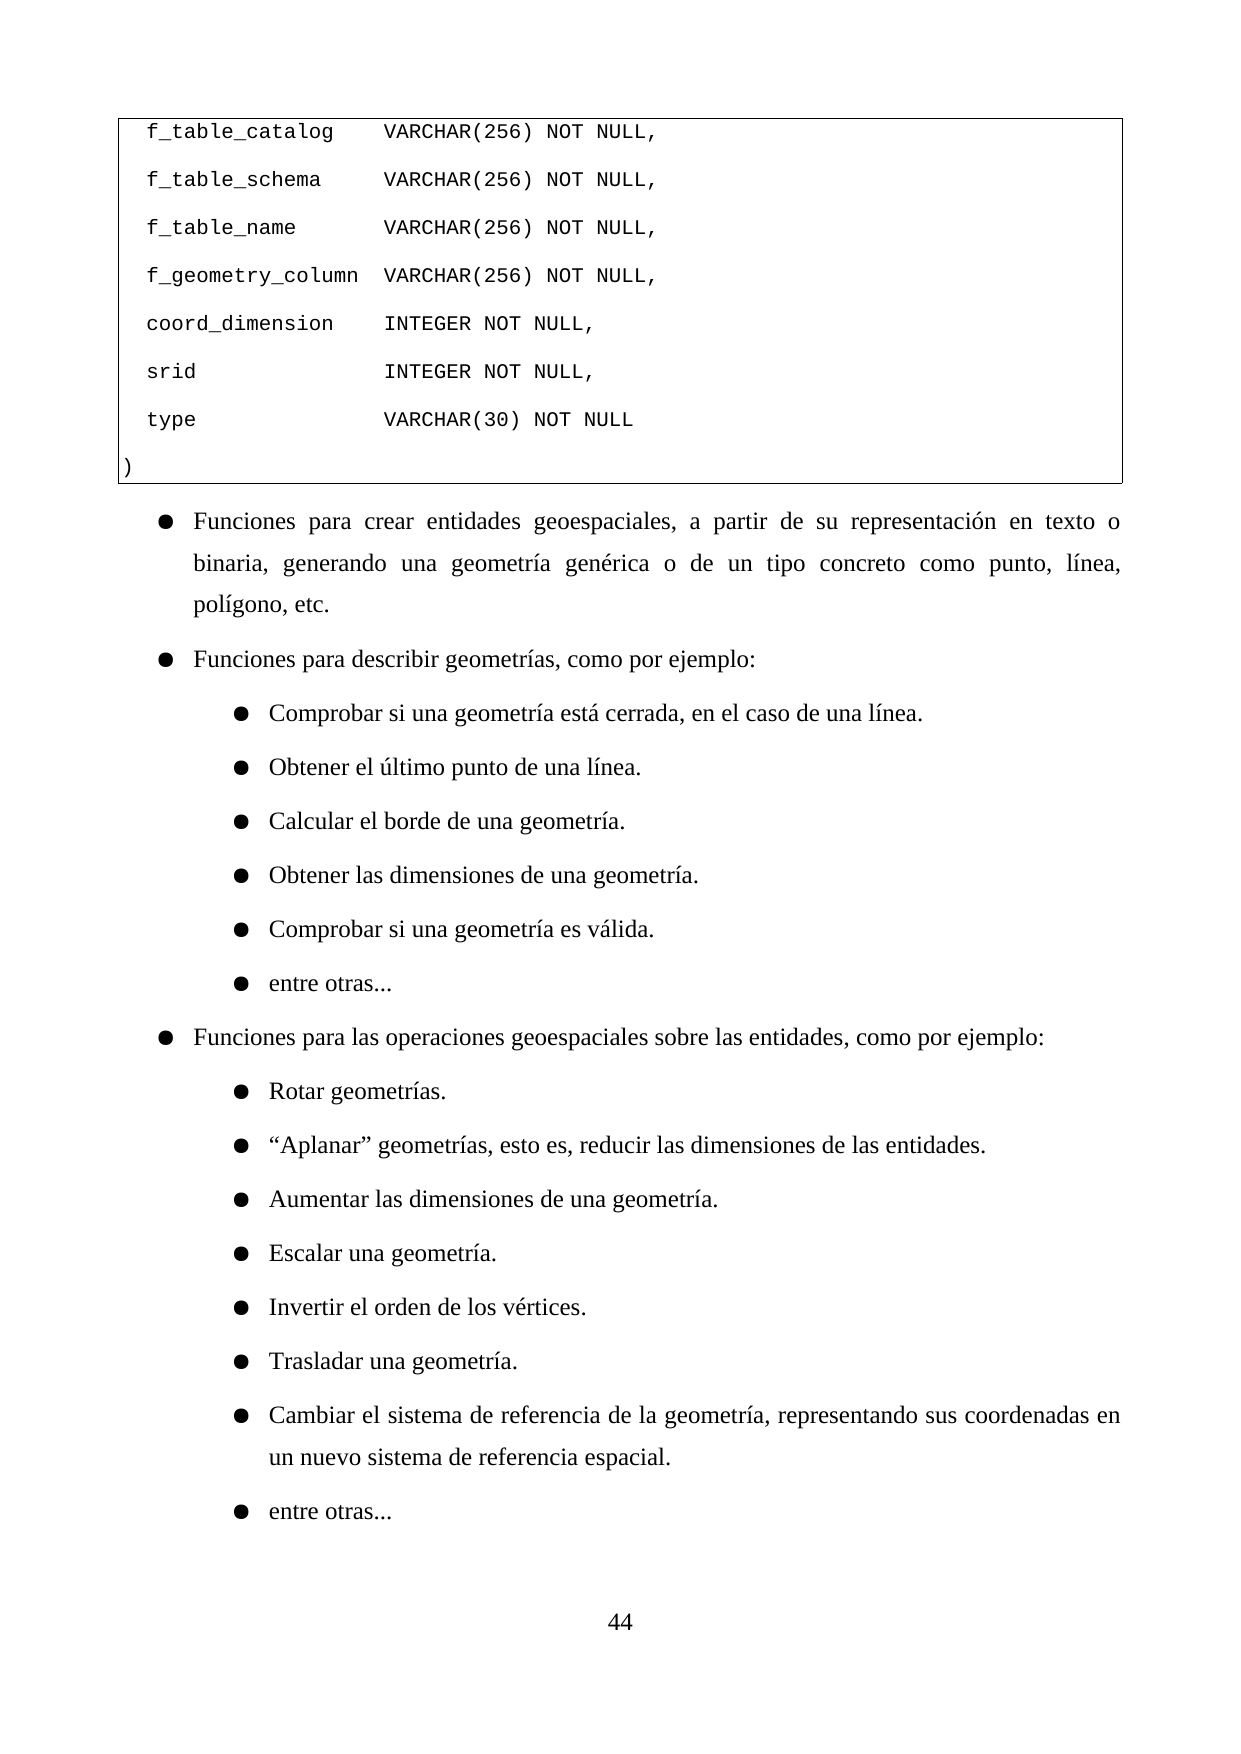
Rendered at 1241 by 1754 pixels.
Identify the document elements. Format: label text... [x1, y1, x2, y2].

list Obtener las dimensiones de una geometría. [231, 861, 1122, 889]
list “Aplanar” geometrías, esto es, reducir las dimensiones de las entidades. [231, 1131, 1122, 1159]
text coord_dimension INTEGER NOT NULL, [119, 310, 1122, 336]
text f_table_schema VARCHAR(256) NOT NULL, [119, 166, 1122, 193]
text f_geometry_column VARCHAR(256) NOT NULL, [119, 262, 1122, 288]
text srid INTEGER NOT NULL, [119, 358, 1122, 384]
list Comprobar si una geometría es válida. [231, 915, 1122, 943]
list entre otras... [231, 969, 1122, 997]
text ) [119, 453, 1122, 483]
list Trasladar una geometría. [231, 1347, 1122, 1375]
text f_table_name VARCHAR(256) NOT NULL, [119, 214, 1122, 241]
list entre otras... [231, 1497, 1122, 1525]
list Funciones para crear entidades geoespaciales, a partir de su representación en texto o binaria, generando una geometría genérica o de un tipo concreto como punto, línea, polígono, etc. [156, 507, 1122, 618]
list Obtener el último punto de una línea. [231, 753, 1122, 781]
list Aumentar las dimensiones de una geometría. [231, 1185, 1122, 1213]
list Escalar una geometría. [231, 1239, 1122, 1267]
list Funciones para describir geometrías, como por ejemplo: [156, 645, 1122, 672]
list Funciones para las operaciones geoespaciales sobre las entidades, como por ejemplo: [156, 1023, 1122, 1051]
list Comprobar si una geometría está cerrada, en el caso de una línea. [231, 699, 1122, 726]
list Rotar geometrías. [231, 1077, 1122, 1105]
list Cambiar el sistema de referencia de la geometría, representando sus coordenadas en un nuevo sistema de referencia espacial. [231, 1402, 1122, 1471]
text f_table_catalog VARCHAR(256) NOT NULL, [119, 119, 1122, 145]
list Invertir el orden de los vértices. [231, 1293, 1122, 1321]
list Calcular el borde de una geometría. [231, 807, 1122, 834]
text type VARCHAR(30) NOT NULL [119, 406, 1122, 432]
